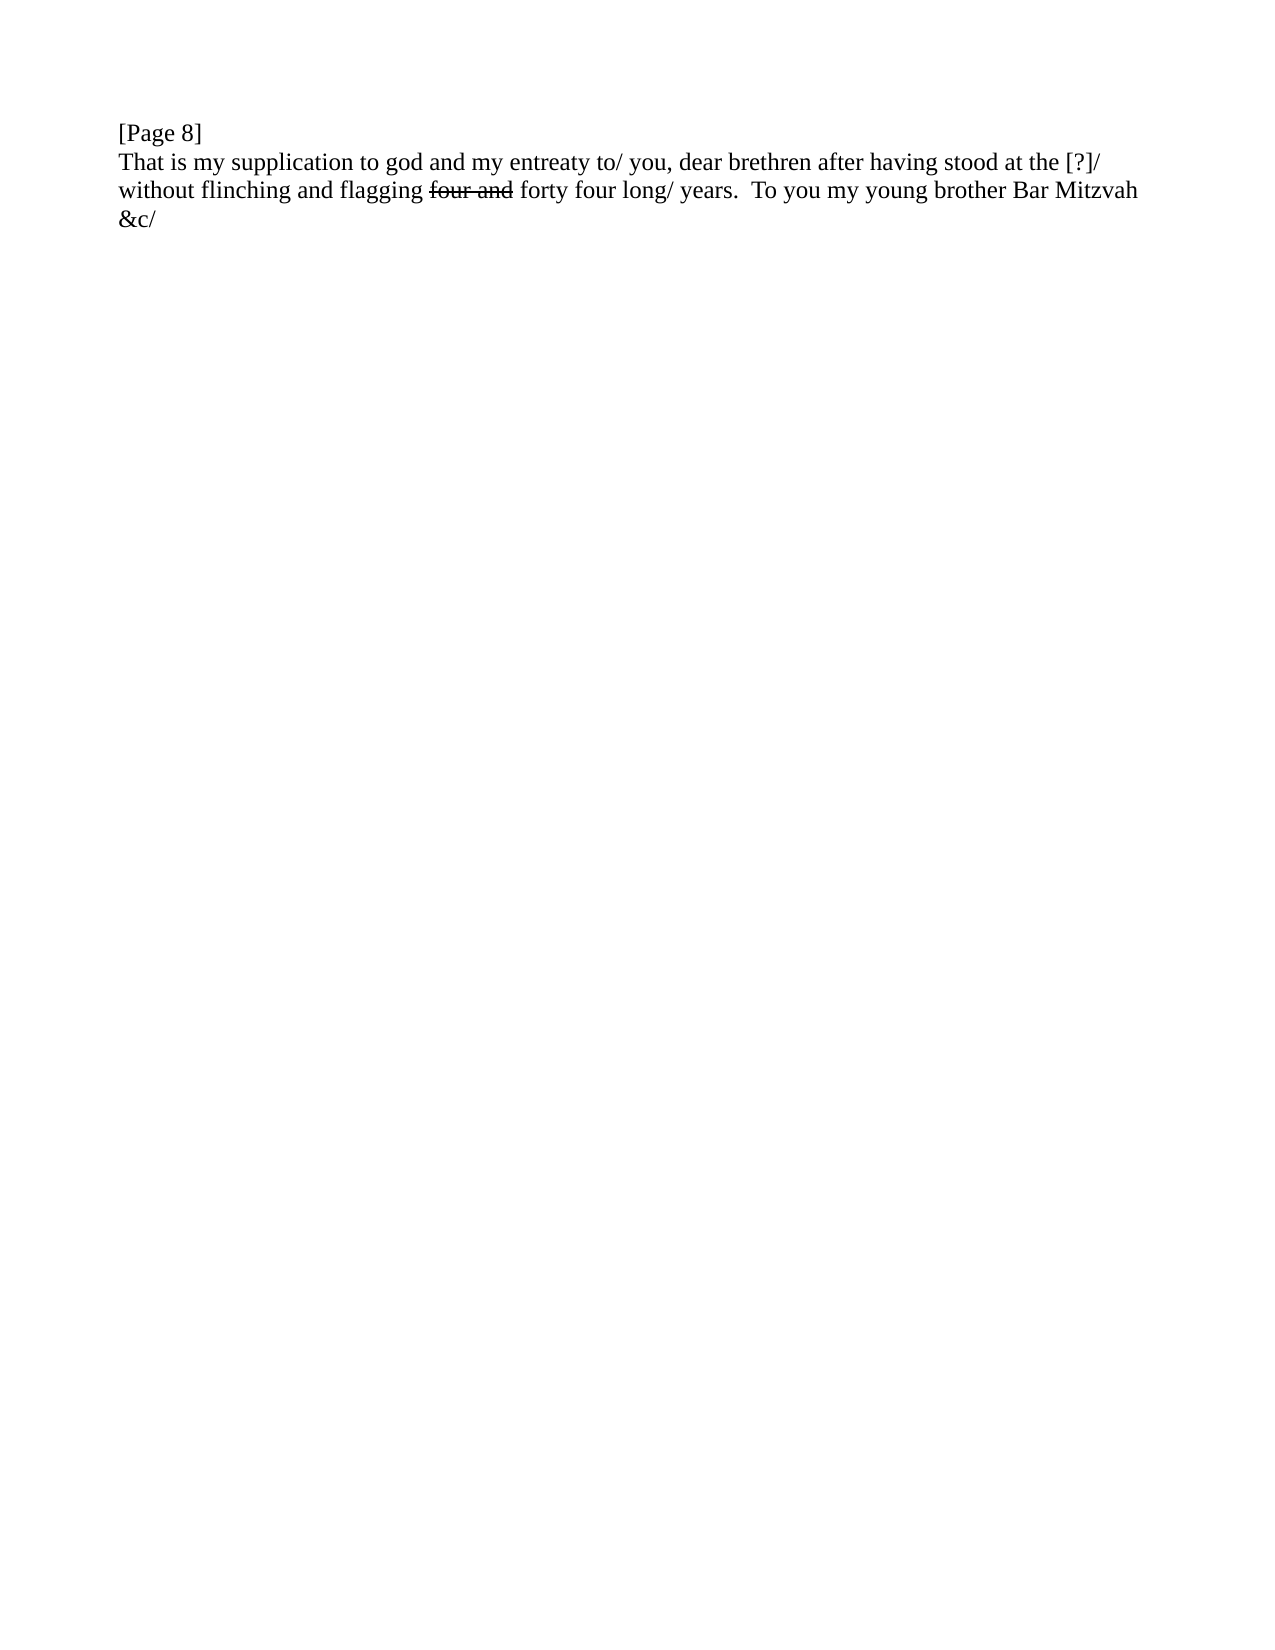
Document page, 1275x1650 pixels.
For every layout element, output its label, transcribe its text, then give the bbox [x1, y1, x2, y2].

text That is my supplication to god and my entreaty to/ you, dear brethren after having stood at the [?]/ without flinching and flagging four and forty four long/ years. To you my young brother Bar Mitzvah &c/ [118, 147, 1157, 233]
text [Page 8] [118, 118, 1157, 147]
